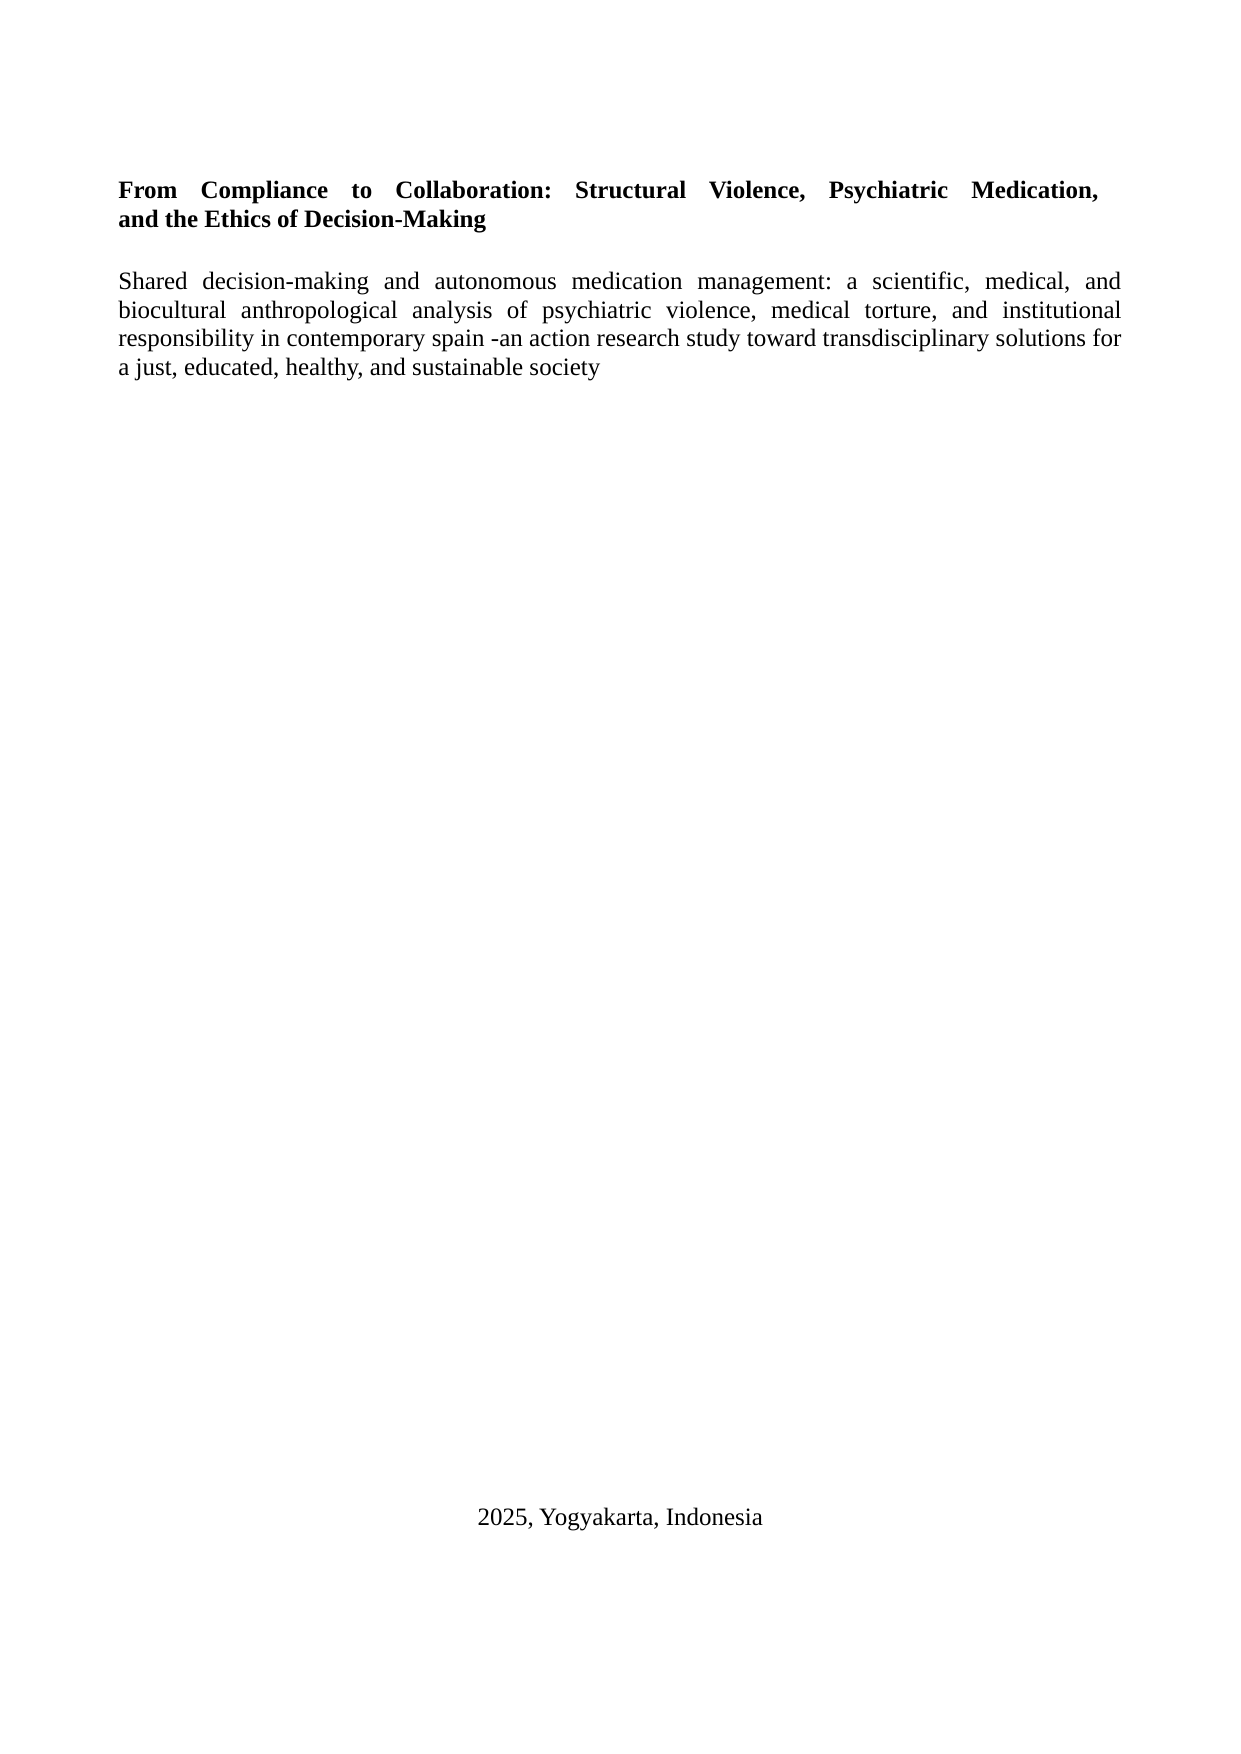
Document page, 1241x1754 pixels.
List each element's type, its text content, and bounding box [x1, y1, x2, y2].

text From Compliance to Collaboration: Structural Violence, Psychiatric Medication, and the Ethics of Decision-Making [118, 176, 1122, 233]
text Shared decision-making and autonomous medication management: a scientific, medical, and biocultural anthropological analysis of psychiatric violence, medical torture, and institutional responsibility in contemporary spain -an action research study toward transdisciplinary solutions for a just, educated, healthy, and sustainable society [118, 266, 1122, 381]
text 2025, Yogyakarta, Indonesia [118, 1502, 1122, 1531]
